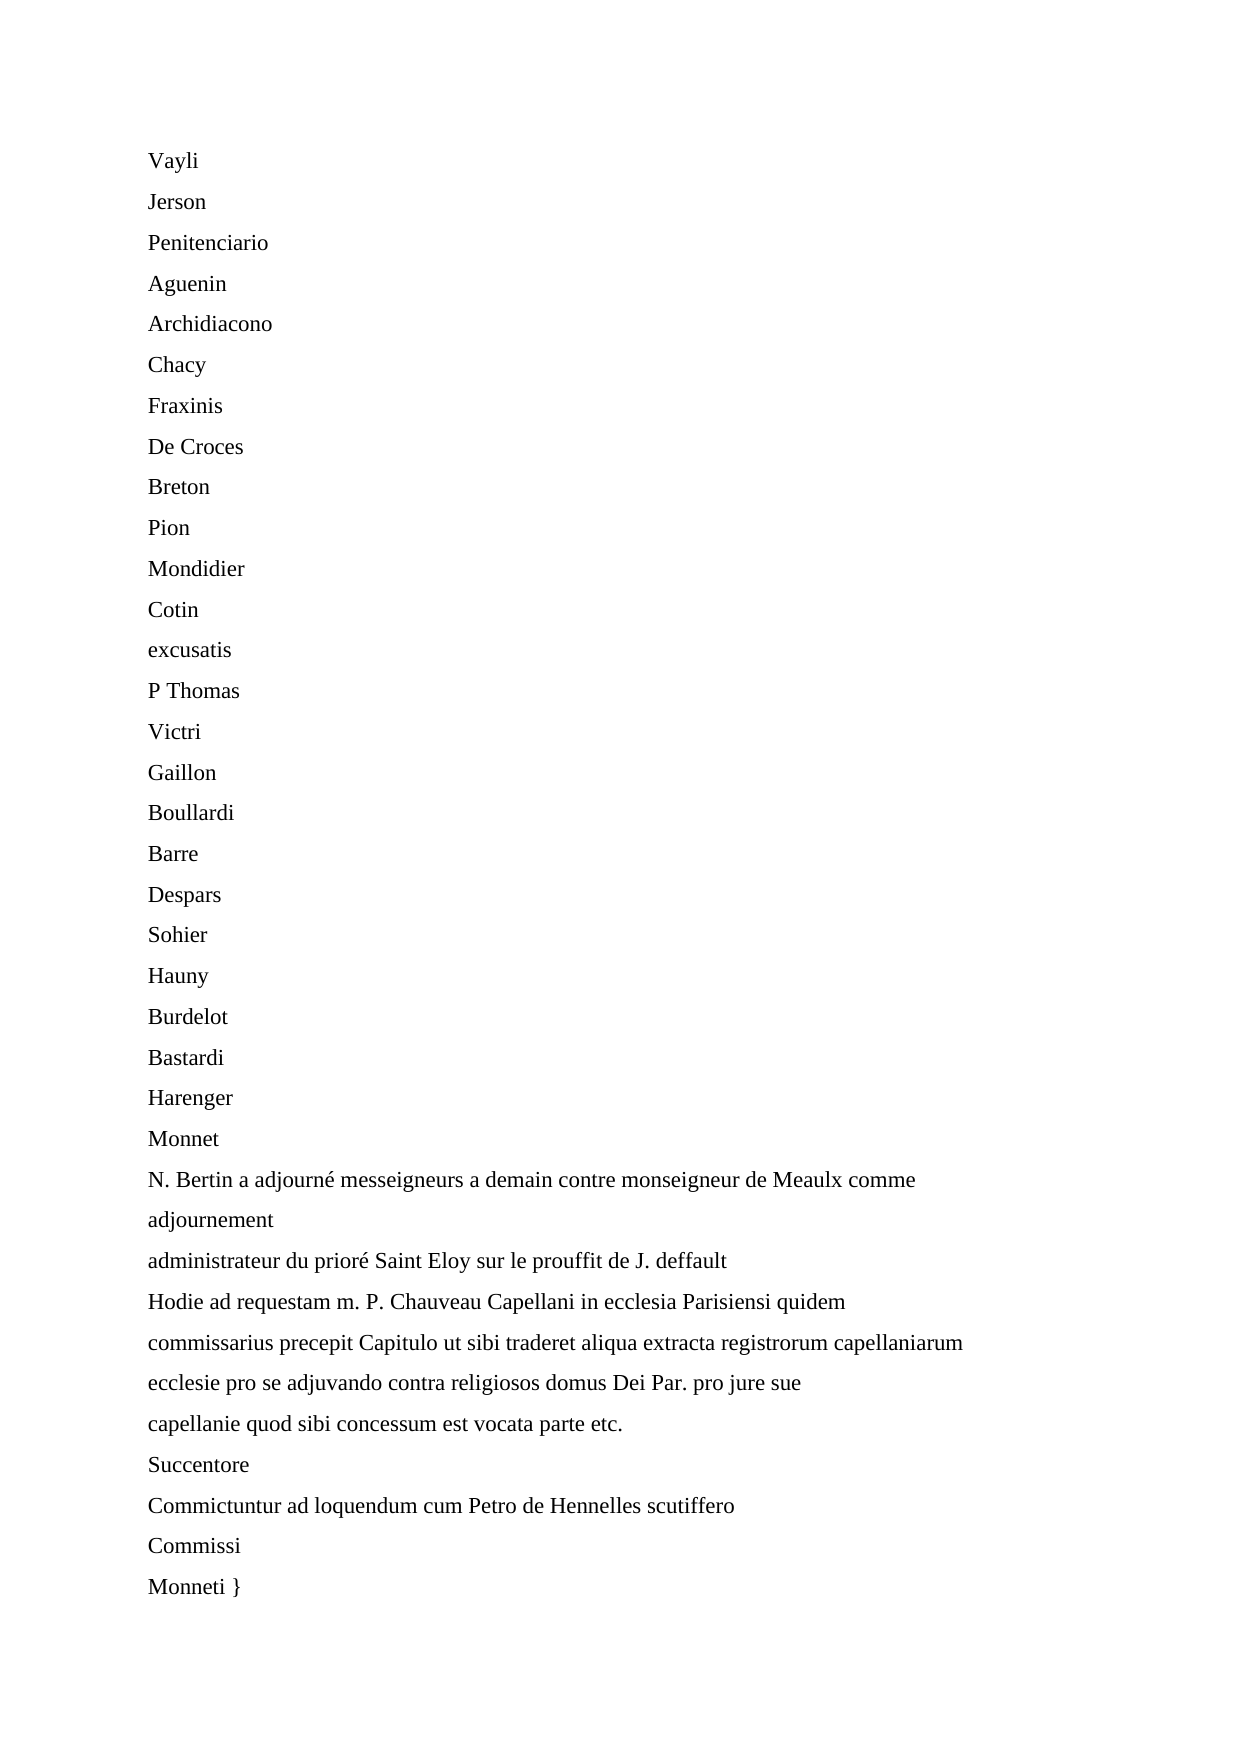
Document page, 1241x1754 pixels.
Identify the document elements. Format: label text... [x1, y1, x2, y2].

text Vayli [148, 148, 1093, 174]
text N. Bertin a adjourné messeigneurs a demain contre monseigneur de Meaulx comme [148, 1166, 1093, 1192]
text Monneti } [148, 1573, 1093, 1599]
text Victri [148, 718, 1093, 744]
text P Thomas [148, 677, 1093, 703]
text Breton [148, 473, 1093, 500]
text Boullardi [148, 799, 1093, 826]
text Gaillon [148, 758, 1093, 785]
text Despars [148, 881, 1093, 907]
text Commissi [148, 1532, 1093, 1559]
text ecclesie pro se adjuvando contra religiosos domus Dei Par. pro jure sue [148, 1369, 1093, 1396]
text excusatis [148, 636, 1093, 663]
text De Croces [148, 433, 1093, 459]
text Commictuntur ad loquendum cum Petro de Hennelles scutiffero [148, 1492, 1093, 1518]
text Barre [148, 840, 1093, 866]
text Jerson [148, 188, 1093, 215]
text Mondidier [148, 555, 1093, 581]
text administrateur du prioré Saint Eloy sur le prouffit de J. deffault [148, 1247, 1093, 1274]
text Hauny [148, 962, 1093, 988]
text Cotin [148, 596, 1093, 622]
text capellanie quod sibi concessum est vocata parte etc. [148, 1410, 1093, 1437]
text Aguenin [148, 270, 1093, 296]
text Pion [148, 514, 1093, 541]
text Hodie ad requestam m. P. Chauveau Capellani in ecclesia Parisiensi quidem [148, 1288, 1093, 1314]
text Fraxinis [148, 392, 1093, 418]
text Harenger [148, 1084, 1093, 1111]
text adjournement [148, 1207, 1093, 1233]
text Succentore [148, 1451, 1093, 1477]
text Bastardi [148, 1044, 1093, 1070]
text Sohier [148, 921, 1093, 948]
text Archidiacono [148, 311, 1093, 337]
text Monnet [148, 1125, 1093, 1151]
text Burdelot [148, 1003, 1093, 1029]
text Chacy [148, 351, 1093, 378]
text Penitenciario [148, 229, 1093, 255]
text commissarius precepit Capitulo ut sibi traderet aliqua extracta registrorum capellaniarum [148, 1329, 1093, 1355]
